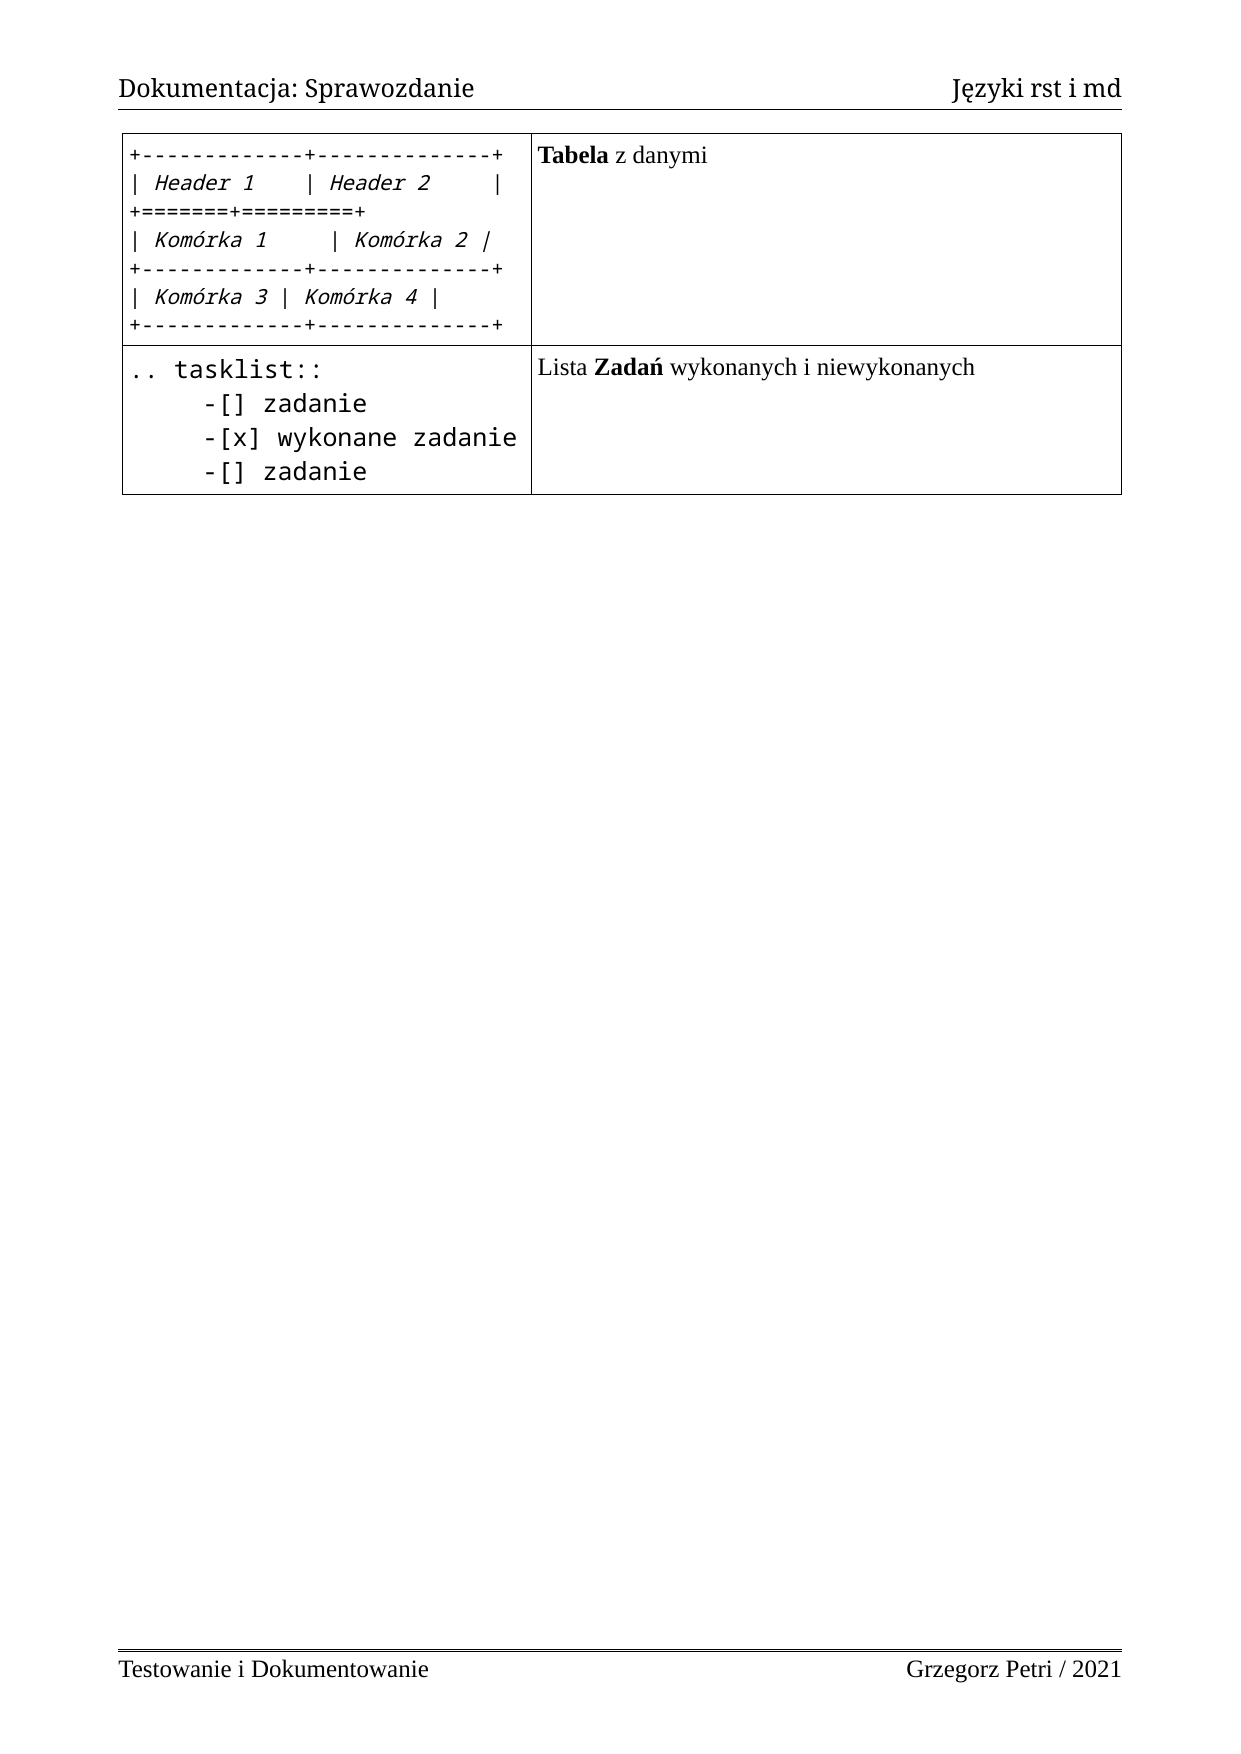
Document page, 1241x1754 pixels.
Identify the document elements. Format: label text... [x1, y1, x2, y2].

table_cell .. tasklist:: -[] zadanie -[x] wykonane zadanie -[] zadanie [123, 346, 531, 493]
table_cell Tabela z danymi [532, 134, 1121, 345]
table_cell Lista Zadań wykonanych i niewykonanych [532, 346, 1121, 493]
table_cell +-------------+--------------+ | Header 1 | Header 2 | +=======+=========+ | Komórka 1 | Komórka 2 | +-------------+--------------+ | Komórka 3 | Komórka 4 | +-------------+--------------+ [123, 134, 531, 345]
